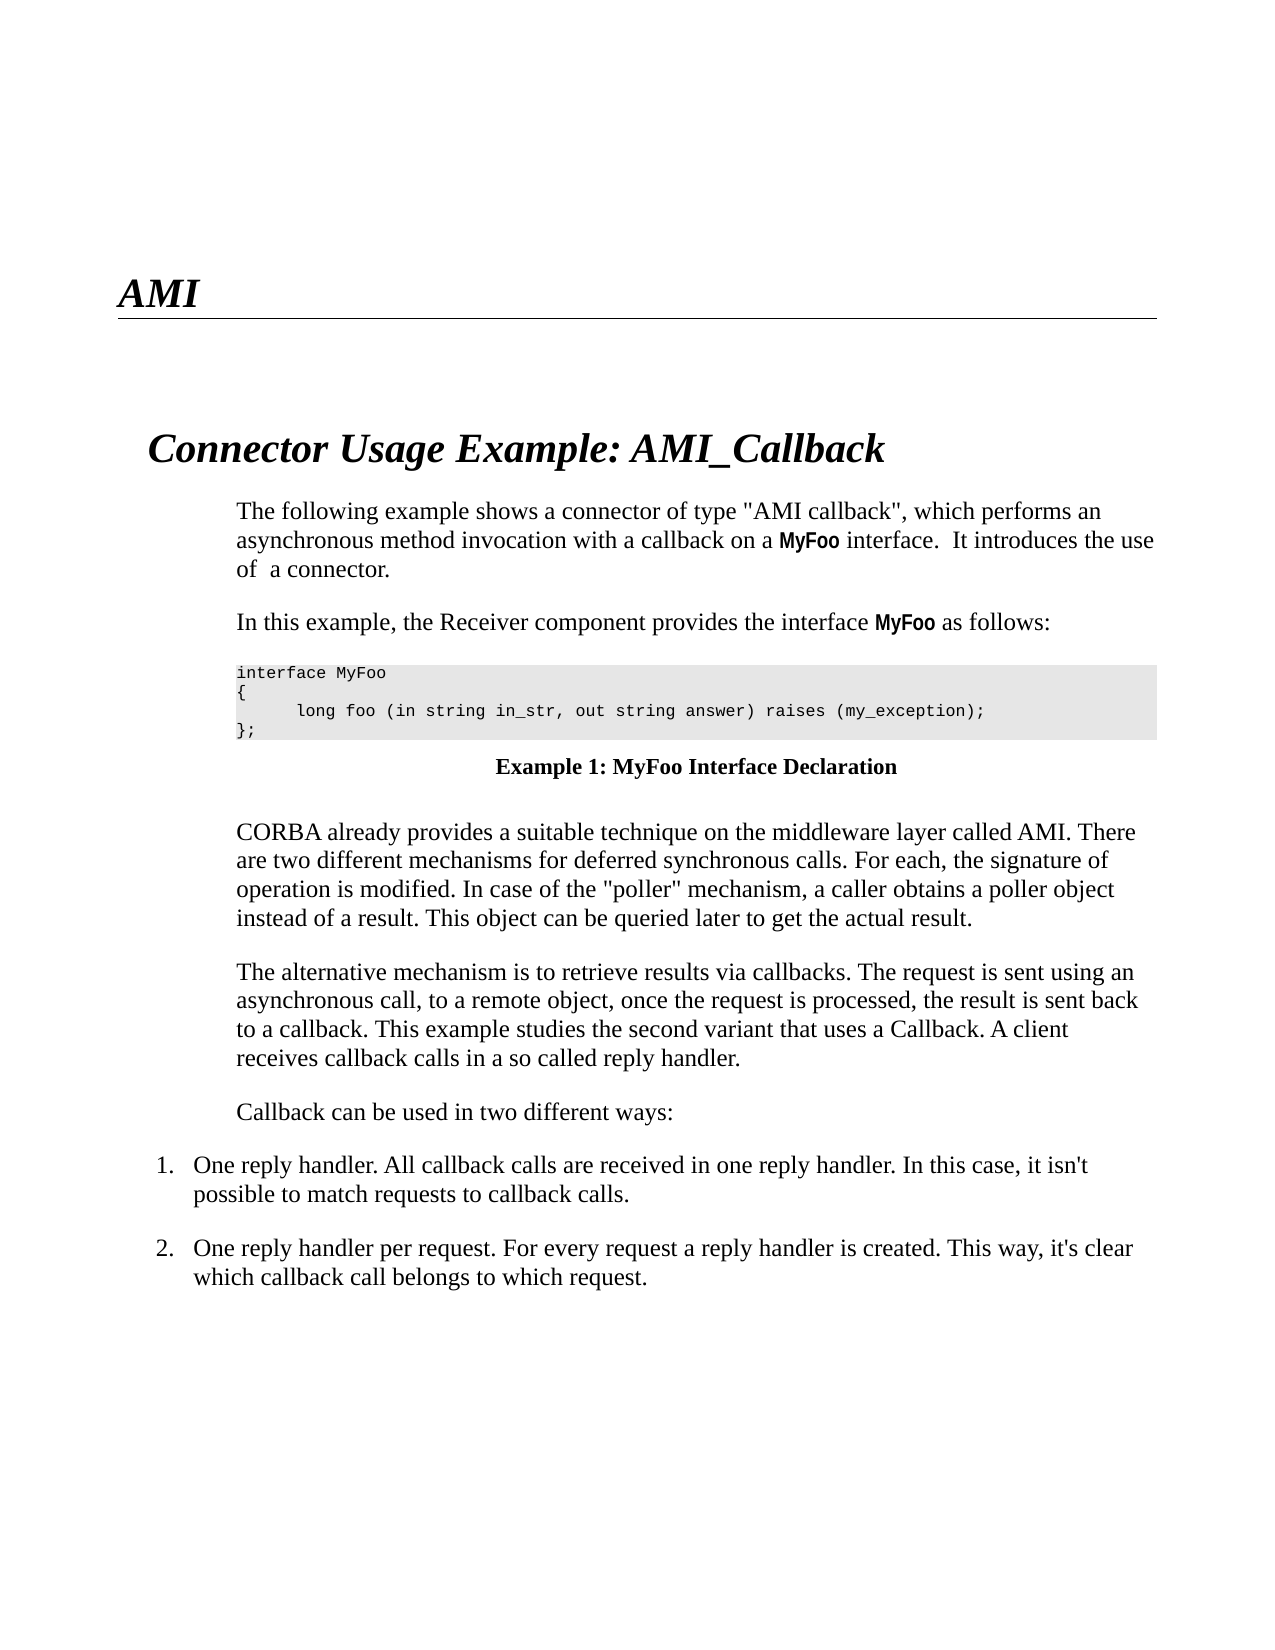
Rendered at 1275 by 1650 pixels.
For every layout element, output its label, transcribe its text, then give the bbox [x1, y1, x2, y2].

list One reply handler. All callback calls are received in one reply handler. In this case, it isn't possible to match requests to callback calls. [156, 1151, 1157, 1208]
list One reply handler per request. For every request a reply handler is created. This way, it's clear which callback call belongs to which request. [156, 1233, 1157, 1291]
text In this example, the Receiver component provides the interface MyFoo as follows: [236, 607, 1157, 636]
text long foo (in string in_str, out string answer) raises (my_exception); [236, 703, 1157, 722]
text CORBA already provides a suitable technique on the middleware layer called AMI. There are two different mechanisms for deferred synchronous calls. For each, the signature of operation is modified. In case of the "poller" mechanism, a caller obtains a poller object instead of a result. This object can be queried later to get the actual result. [236, 817, 1157, 932]
text Example 1: MyFoo Interface Declaration [236, 753, 1157, 779]
text }; [236, 722, 1157, 740]
text The alternative mechanism is to retrieve results via callbacks. The request is sent using an asynchronous call, to a remote object, once the request is processed, the result is sent back to a callback. This example studies the second variant that uses a Callback. A client receives callback calls in a so called reply handler. [236, 957, 1157, 1072]
subtitle AMI [118, 268, 1157, 318]
text { [236, 684, 1157, 703]
text The following example shows a connector of type "AMI callback", which performs an asynchronous method invocation with a callback on a MyFoo interface. It introduces the use of a connector. [236, 496, 1157, 582]
subtitle Connector Usage Example: AMI_Callback [148, 423, 1157, 471]
text interface MyFoo [236, 665, 1157, 684]
text Callback can be used in two different ways: [236, 1097, 1157, 1126]
